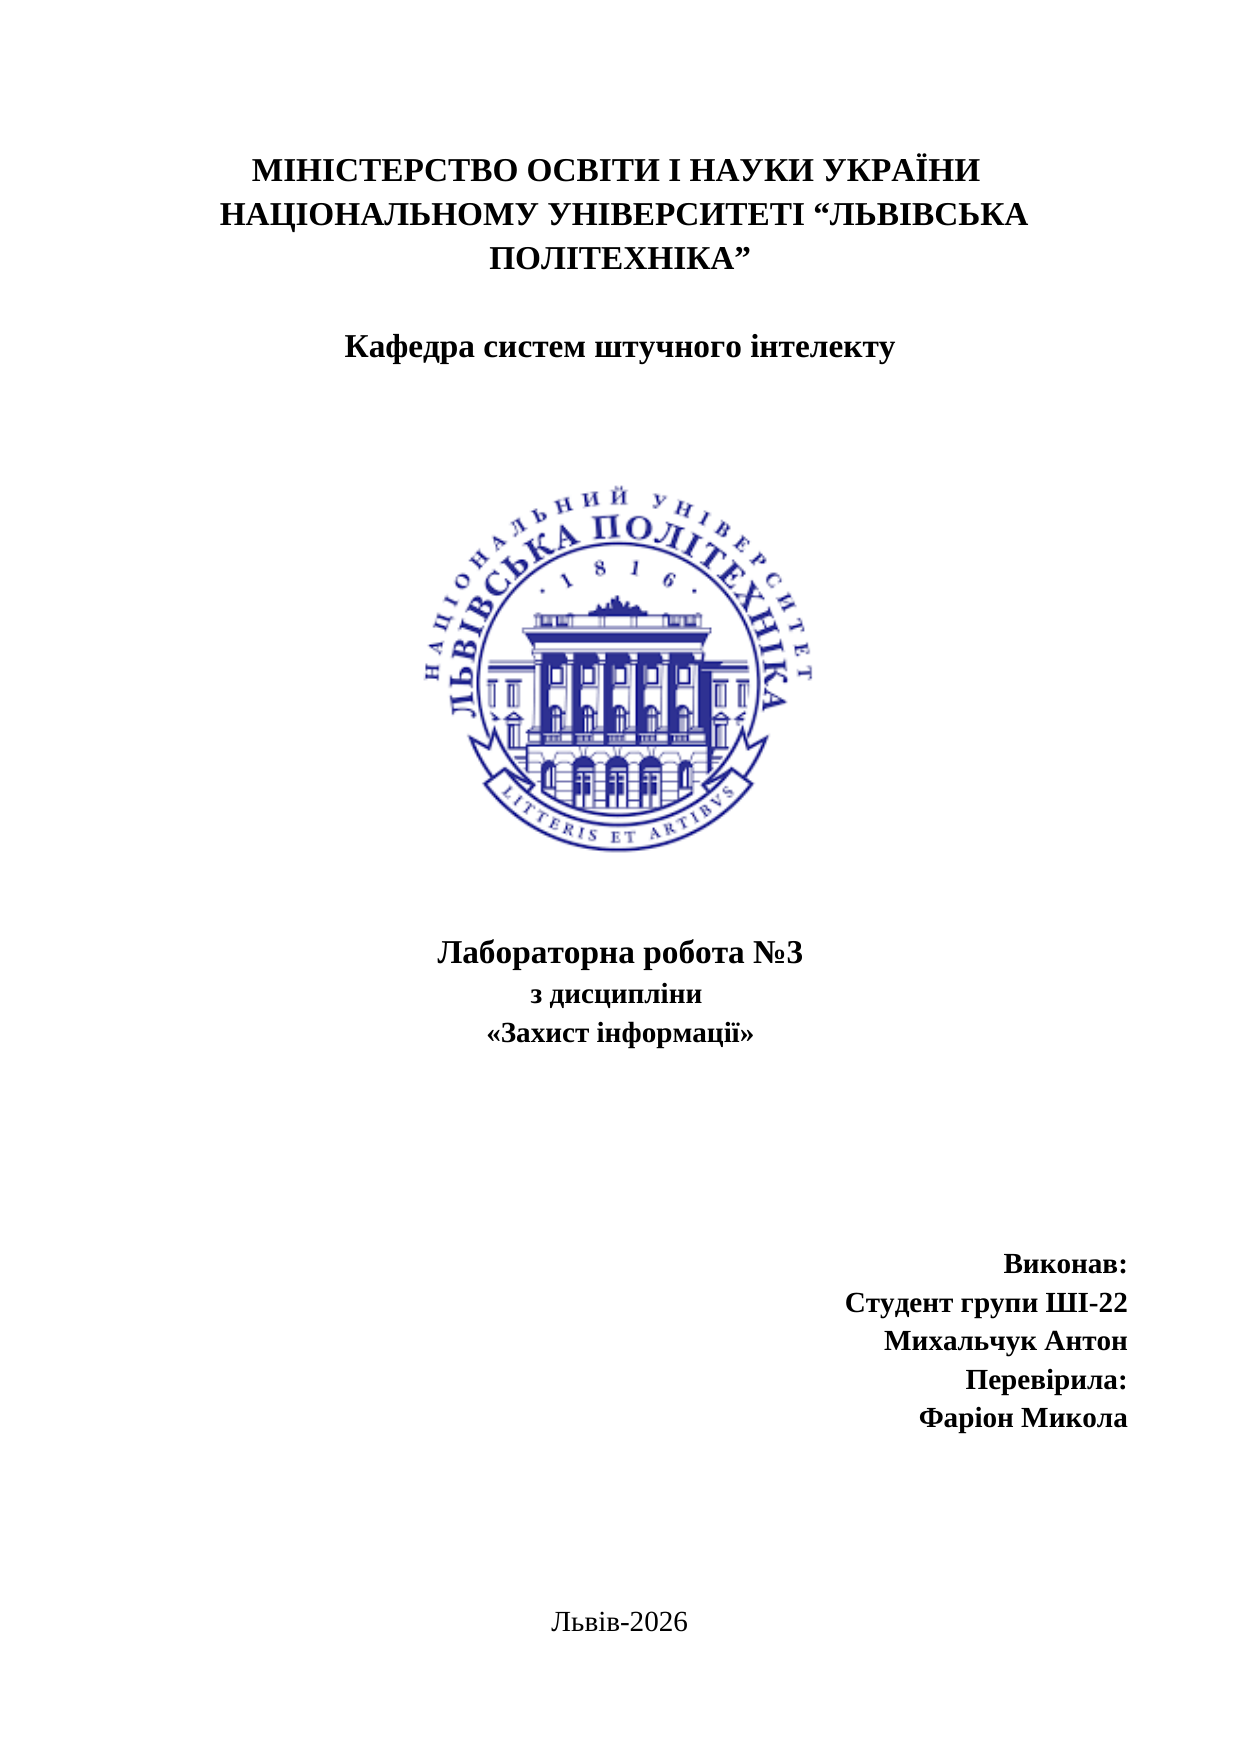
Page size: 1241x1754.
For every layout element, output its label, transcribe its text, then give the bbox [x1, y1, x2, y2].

text Кафедра систем штучного інтелекту [112, 326, 1128, 364]
picture [407, 458, 833, 883]
text Михальчук Антон [112, 1323, 1128, 1357]
text Виконав: [112, 1246, 1128, 1280]
text НАЦІОНАЛЬНОМУ УНІВЕРСИТЕТІ “ЛЬВІВСЬКА ПОЛІТЕХНІКА” [112, 194, 1128, 276]
text Лабораторна робота №3 [112, 933, 1128, 971]
text Фаріон Микола [112, 1401, 1128, 1434]
text «Захист інформації» [112, 1015, 1128, 1049]
text з дисципліни [112, 977, 1128, 1010]
text Студент групи ШІ-22 [112, 1285, 1128, 1318]
text Перевірила: [112, 1362, 1128, 1396]
text МІНІСТЕРСТВО ОСВІТИ І НАУКИ УКРАЇНИ [112, 150, 1128, 188]
